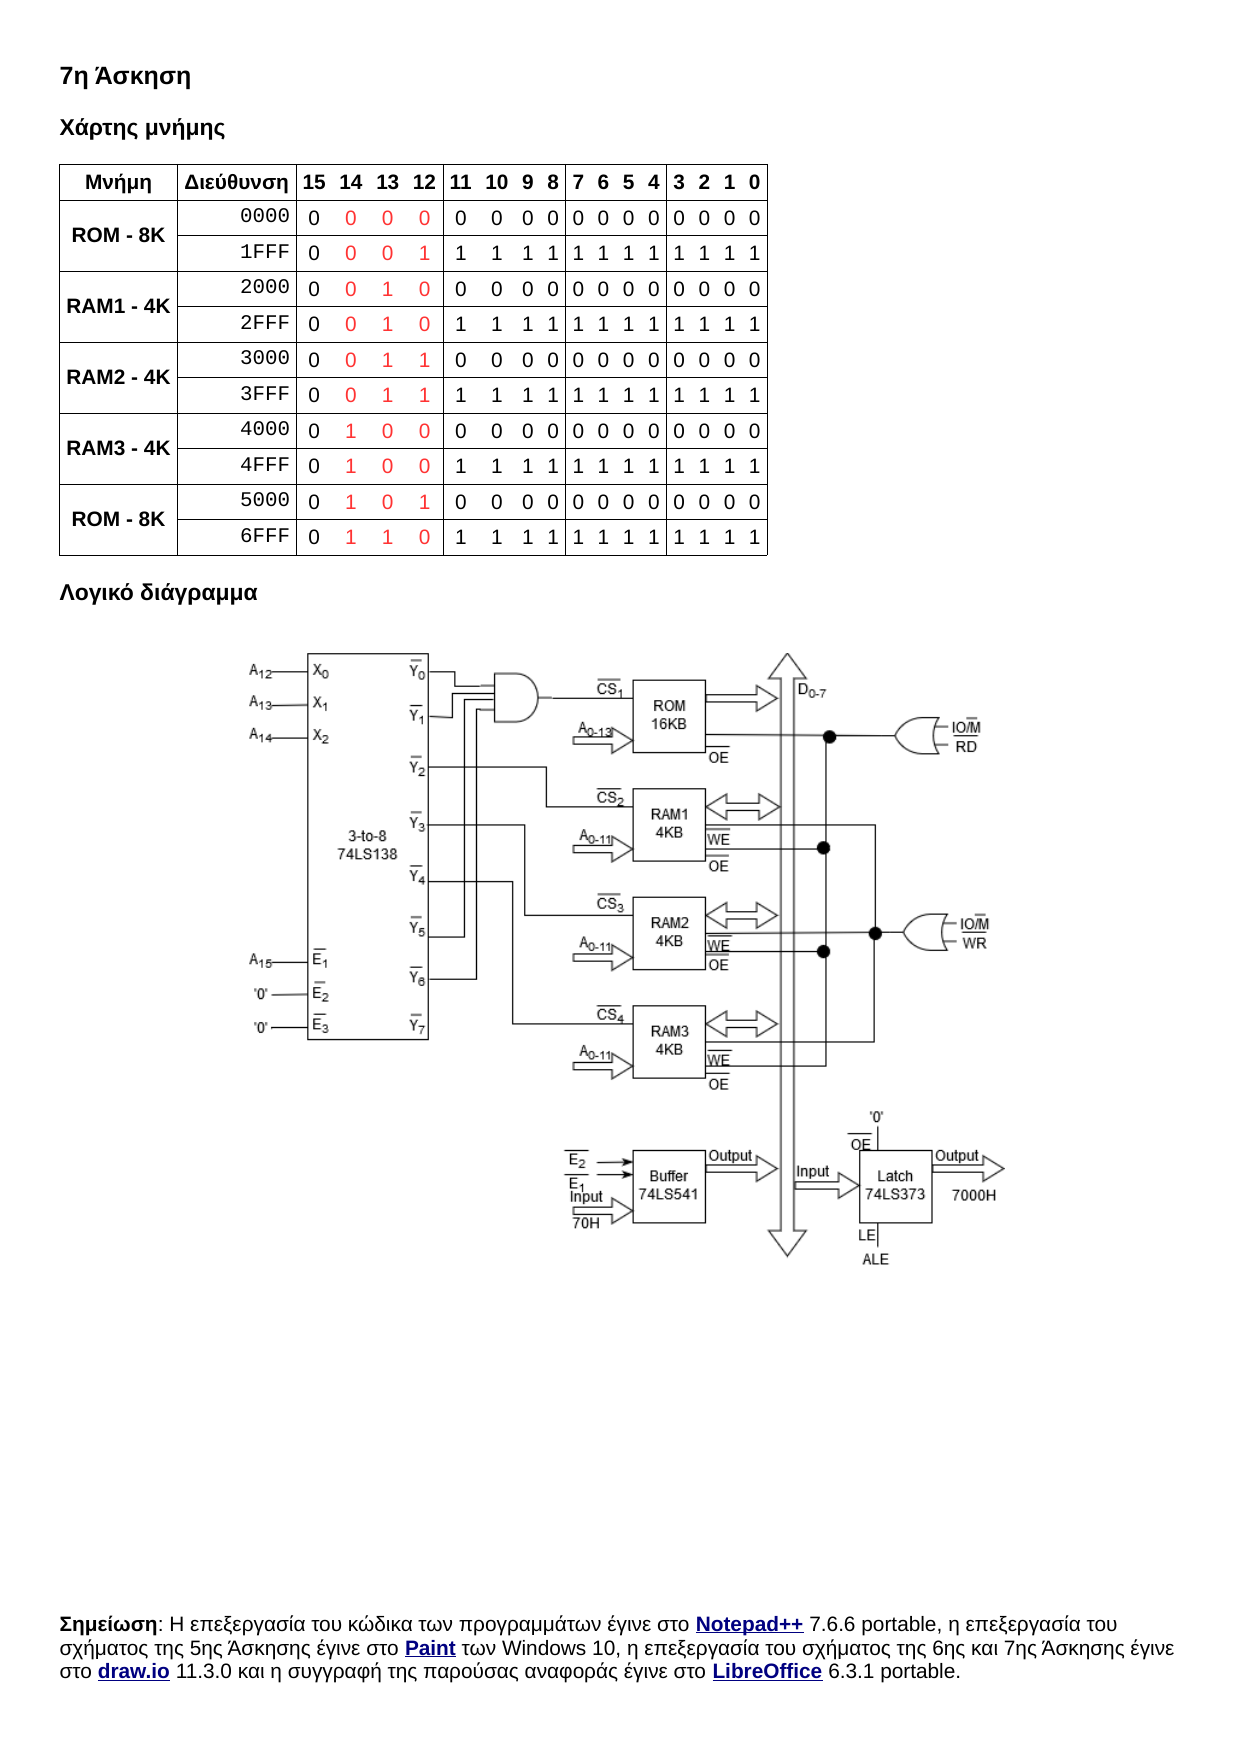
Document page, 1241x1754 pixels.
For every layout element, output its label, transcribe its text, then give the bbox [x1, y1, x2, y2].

table_cell 1 [566, 378, 591, 413]
table_cell 1 [742, 449, 767, 484]
table_cell 1 [566, 520, 591, 555]
table_cell 0 [297, 378, 332, 413]
table_header 14 [332, 165, 369, 199]
table_cell 0 [566, 201, 591, 235]
table_cell 1 [591, 307, 616, 342]
table_cell 0 [332, 378, 369, 413]
table_cell 1 [478, 307, 515, 342]
table_cell 0 [406, 201, 443, 235]
table_header 7 [566, 165, 591, 199]
table_cell 0 [297, 307, 332, 342]
table_cell 0 [540, 414, 565, 448]
table_cell 0 [566, 414, 591, 448]
table_cell 1 [515, 307, 540, 342]
table_header Διεύθυνση [178, 165, 296, 199]
table_cell 0 [332, 236, 369, 271]
table_cell 1FFF [178, 236, 296, 271]
table_cell 0 [406, 272, 443, 306]
table_cell 1 [691, 520, 717, 555]
table_cell 0 [616, 414, 641, 448]
table_cell 0 [566, 343, 591, 377]
table_cell 1 [566, 307, 591, 342]
table_cell 1 [691, 236, 717, 271]
table_header 3 [667, 165, 691, 199]
table_cell 0 [616, 272, 641, 306]
table_cell 0 [369, 485, 406, 519]
table_cell 0 [515, 272, 540, 306]
table_cell 0 [444, 485, 478, 519]
table_cell 0 [566, 485, 591, 519]
table_cell 1 [591, 378, 616, 413]
table_cell 0 [297, 449, 332, 484]
table_cell 1 [717, 307, 742, 342]
table_cell 1 [515, 236, 540, 271]
table_header Μνήμη [60, 165, 177, 199]
text 7η Άσκηση [59, 61, 1181, 90]
table_cell 0 [540, 343, 565, 377]
table_cell ROM - 8K [60, 485, 177, 555]
table_cell 1 [540, 307, 565, 342]
table_cell 0 [406, 520, 443, 555]
table_cell 0 [515, 201, 540, 235]
table_cell 0 [742, 343, 767, 377]
table_cell 0 [691, 485, 717, 519]
table_cell 0 [566, 272, 591, 306]
table_cell 0000 [178, 201, 296, 235]
table_cell 1 [742, 520, 767, 555]
table_cell 1 [406, 343, 443, 377]
table_cell RAM2 - 4K [60, 343, 177, 413]
table_cell 4FFF [178, 449, 296, 484]
table_cell 3FFF [178, 378, 296, 413]
table_cell 0 [641, 201, 666, 235]
table_header 4 [641, 165, 666, 199]
table_cell 1 [641, 449, 666, 484]
table_cell 1 [717, 449, 742, 484]
table_cell 0 [641, 272, 666, 306]
table_header 9 [515, 165, 540, 199]
table_cell 1 [691, 378, 717, 413]
table_cell 4000 [178, 414, 296, 448]
table_cell 0 [515, 414, 540, 448]
table_cell 1 [478, 378, 515, 413]
table_cell 1 [444, 307, 478, 342]
table_cell 0 [297, 414, 332, 448]
table_cell 1 [616, 449, 641, 484]
table_cell 1 [591, 520, 616, 555]
table_cell 1 [717, 236, 742, 271]
table_cell 0 [667, 272, 691, 306]
table_cell 0 [591, 272, 616, 306]
table_cell 0 [742, 414, 767, 448]
table_cell 0 [297, 520, 332, 555]
table_header 2 [691, 165, 717, 199]
table_cell 0 [297, 272, 332, 306]
table_cell 1 [515, 520, 540, 555]
table_cell 5000 [178, 485, 296, 519]
table_cell 1 [369, 378, 406, 413]
table_cell 1 [641, 378, 666, 413]
table_cell 0 [406, 414, 443, 448]
table_cell 0 [591, 485, 616, 519]
table_cell 1 [540, 449, 565, 484]
table_cell 1 [641, 307, 666, 342]
table_cell 1 [591, 449, 616, 484]
table_cell 1 [616, 236, 641, 271]
table_cell 0 [641, 343, 666, 377]
table_cell 1 [691, 307, 717, 342]
table_cell 0 [717, 485, 742, 519]
table_cell 0 [691, 201, 717, 235]
table_cell 1 [616, 520, 641, 555]
table_cell 0 [444, 343, 478, 377]
table_cell 1 [444, 236, 478, 271]
table_cell 1 [667, 378, 691, 413]
table_cell 1 [667, 520, 691, 555]
table_cell 0 [540, 485, 565, 519]
table_header 5 [616, 165, 641, 199]
table_cell 0 [332, 272, 369, 306]
table_cell 0 [369, 201, 406, 235]
table_header 0 [742, 165, 767, 199]
table_cell 0 [717, 343, 742, 377]
table_cell 0 [641, 485, 666, 519]
table_cell 1 [369, 343, 406, 377]
table_cell 1 [369, 307, 406, 342]
table_cell 1 [616, 307, 641, 342]
table_cell 0 [717, 414, 742, 448]
table_header 6 [591, 165, 616, 199]
table_cell 1 [332, 449, 369, 484]
table_cell 2000 [178, 272, 296, 306]
table_header 10 [478, 165, 515, 199]
table_cell 1 [742, 378, 767, 413]
table_cell 0 [478, 201, 515, 235]
table_cell 0 [297, 485, 332, 519]
table_cell 1 [641, 520, 666, 555]
table_cell 0 [478, 414, 515, 448]
table_cell 0 [369, 449, 406, 484]
table_cell 1 [444, 378, 478, 413]
table_cell 0 [406, 449, 443, 484]
table_header 15 [297, 165, 332, 199]
table_cell 1 [332, 520, 369, 555]
table_cell 0 [444, 272, 478, 306]
table_cell RAM3 - 4K [60, 414, 177, 484]
table_cell 1 [691, 449, 717, 484]
text Λογικό διάγραμμα [59, 579, 1181, 605]
table_cell 0 [591, 343, 616, 377]
table_cell 1 [478, 449, 515, 484]
table_cell 0 [540, 272, 565, 306]
table_cell 1 [667, 236, 691, 271]
table_cell 0 [478, 343, 515, 377]
table_cell 1 [478, 236, 515, 271]
table_header 12 [406, 165, 443, 199]
table_cell 0 [742, 272, 767, 306]
table_cell 0 [691, 272, 717, 306]
table_cell 0 [369, 236, 406, 271]
table_cell 0 [717, 272, 742, 306]
table_cell ROM - 8K [60, 201, 177, 271]
table_cell 0 [406, 307, 443, 342]
table_cell 1 [406, 236, 443, 271]
table_cell 0 [691, 343, 717, 377]
picture [236, 653, 1005, 1273]
table_cell 0 [616, 201, 641, 235]
table_cell 0 [641, 414, 666, 448]
table_cell 0 [297, 236, 332, 271]
table_cell 0 [667, 201, 691, 235]
table_cell 1 [444, 520, 478, 555]
table_cell 0 [478, 272, 515, 306]
table_cell 1 [444, 449, 478, 484]
table_cell 0 [742, 201, 767, 235]
table_cell 0 [667, 343, 691, 377]
table_cell 1 [369, 520, 406, 555]
table_header 8 [540, 165, 565, 199]
table_cell 0 [444, 414, 478, 448]
text Σημείωση: Η επεξεργασία του κώδικα των προγραμμάτων έγινε στο Notepad++ 7.6.6 portable, η επεξεργασία του σχήματος της 5ης Άσκησης έγινε στο Paint των Windows 10, η επεξεργασία του σχήματος της 6ης και 7ης Άσκησης έγινε στο draw.io 11.3.0 και η συγγραφή της παρούσας αναφοράς έγινε στο LibreOffice 6.3.1 portable. [59, 1611, 1181, 1683]
table_cell 1 [406, 485, 443, 519]
table_cell 1 [717, 378, 742, 413]
table_cell 1 [478, 520, 515, 555]
table_cell 1 [742, 307, 767, 342]
table_cell 1 [332, 414, 369, 448]
table_cell 1 [641, 236, 666, 271]
table_cell 0 [369, 414, 406, 448]
table_cell 0 [717, 201, 742, 235]
table_cell 3000 [178, 343, 296, 377]
table_cell 1 [406, 378, 443, 413]
table_cell 1 [742, 236, 767, 271]
table_cell 0 [591, 201, 616, 235]
text Χάρτης μνήμης [59, 114, 1181, 140]
table_cell 1 [332, 485, 369, 519]
table_cell 1 [566, 449, 591, 484]
table_cell 0 [742, 485, 767, 519]
table_cell 6FFF [178, 520, 296, 555]
table_cell 1 [667, 449, 691, 484]
table_cell 0 [332, 201, 369, 235]
table_cell 0 [616, 343, 641, 377]
table_cell 0 [332, 307, 369, 342]
table_cell 2FFF [178, 307, 296, 342]
table_cell RAM1 - 4K [60, 272, 177, 342]
table_cell 0 [540, 201, 565, 235]
table_cell 0 [297, 343, 332, 377]
table_cell 0 [478, 485, 515, 519]
table_cell 0 [515, 485, 540, 519]
table_cell 0 [616, 485, 641, 519]
table_cell 0 [515, 343, 540, 377]
table_cell 1 [566, 236, 591, 271]
table_cell 1 [515, 449, 540, 484]
table_cell 0 [667, 414, 691, 448]
table_cell 1 [717, 520, 742, 555]
table_header 11 [444, 165, 478, 199]
table_header 1 [717, 165, 742, 199]
table_cell 0 [591, 414, 616, 448]
table_cell 0 [297, 201, 332, 235]
table_cell 1 [667, 307, 691, 342]
table_cell 1 [540, 520, 565, 555]
table_cell 0 [332, 343, 369, 377]
table_cell 1 [515, 378, 540, 413]
table_cell 1 [616, 378, 641, 413]
table_cell 0 [444, 201, 478, 235]
table_header 13 [369, 165, 406, 199]
table_cell 0 [667, 485, 691, 519]
table_cell 1 [540, 378, 565, 413]
table_cell 0 [691, 414, 717, 448]
table_cell 1 [369, 272, 406, 306]
table_cell 1 [540, 236, 565, 271]
table_cell 1 [591, 236, 616, 271]
